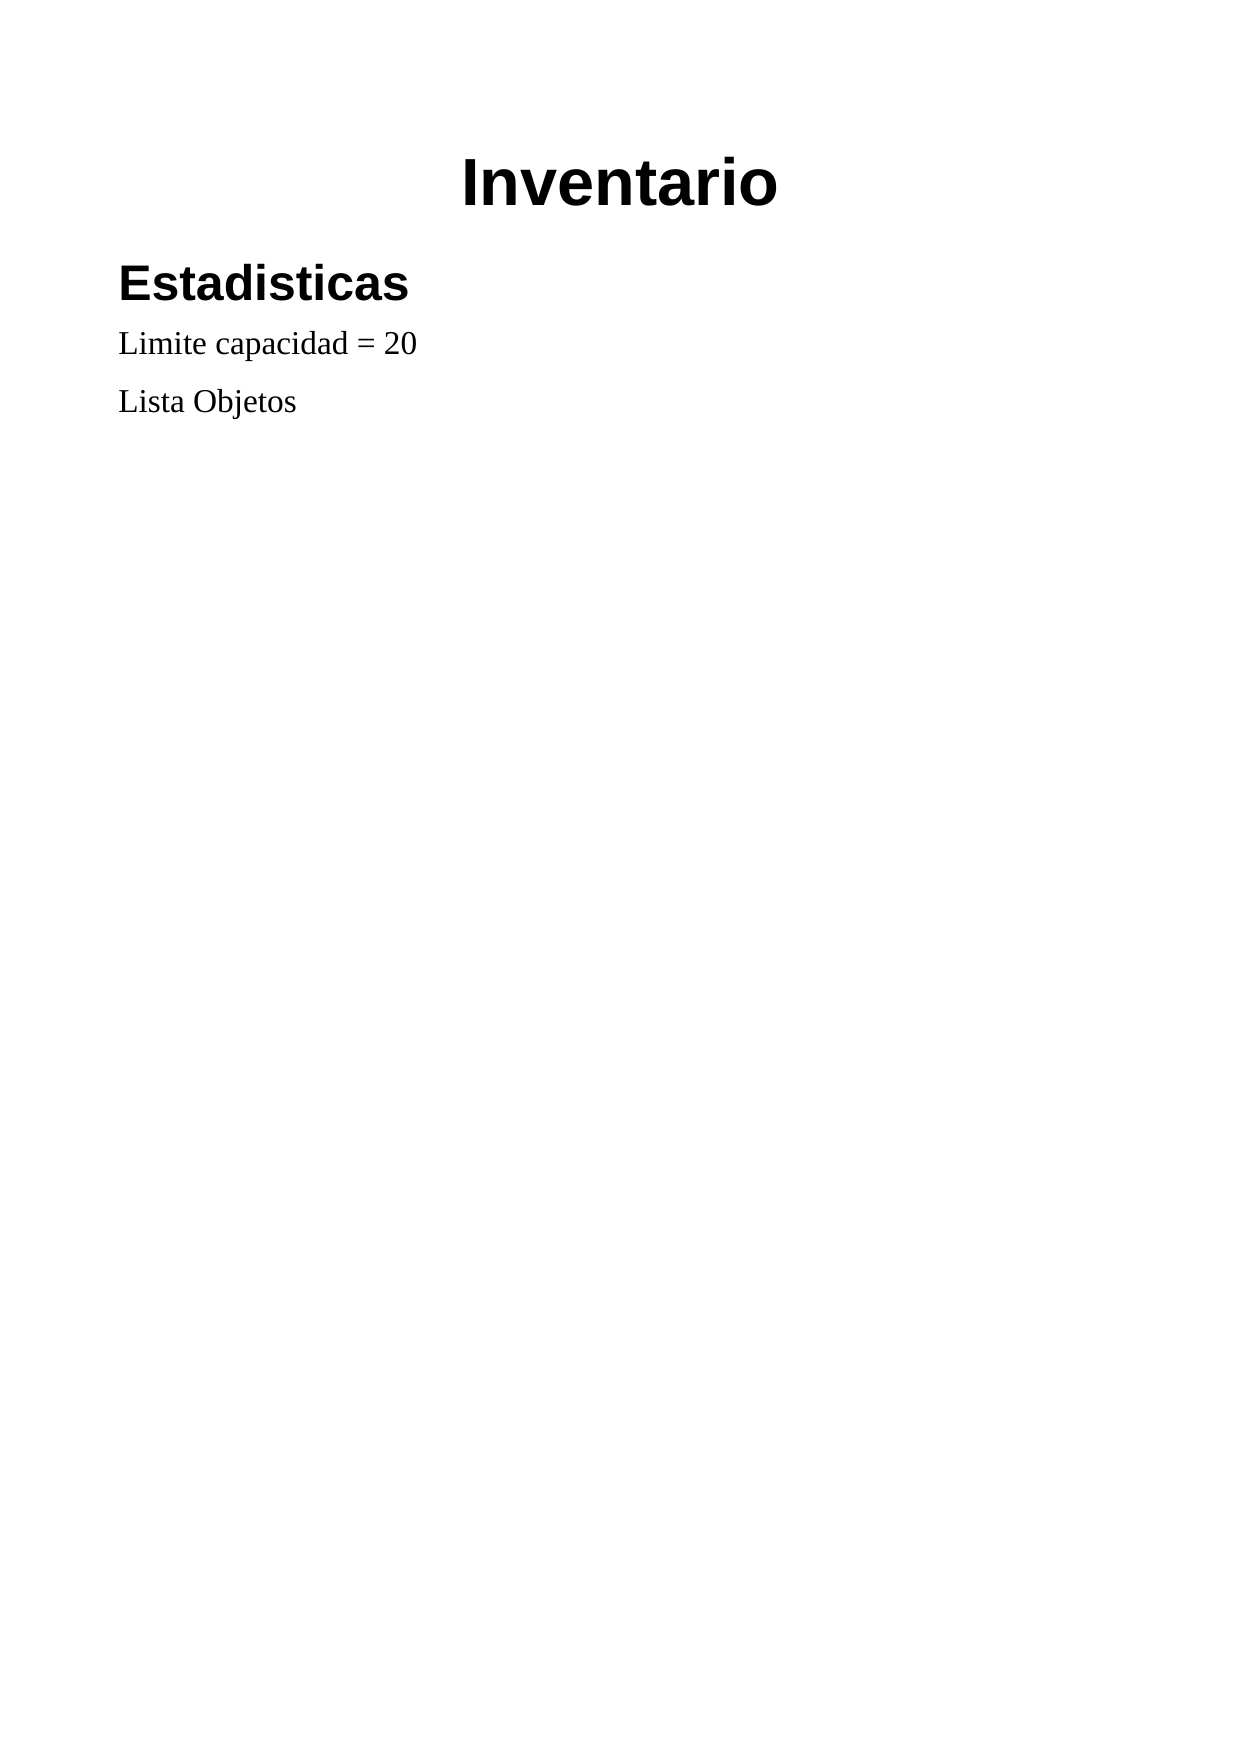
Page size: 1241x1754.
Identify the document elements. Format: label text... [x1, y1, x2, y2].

text Lista Objetos [118, 382, 1122, 420]
text Limite capacidad = 20 [118, 323, 1122, 361]
subtitle Inventario [118, 143, 1122, 220]
subtitle Estadisticas [118, 253, 1122, 311]
